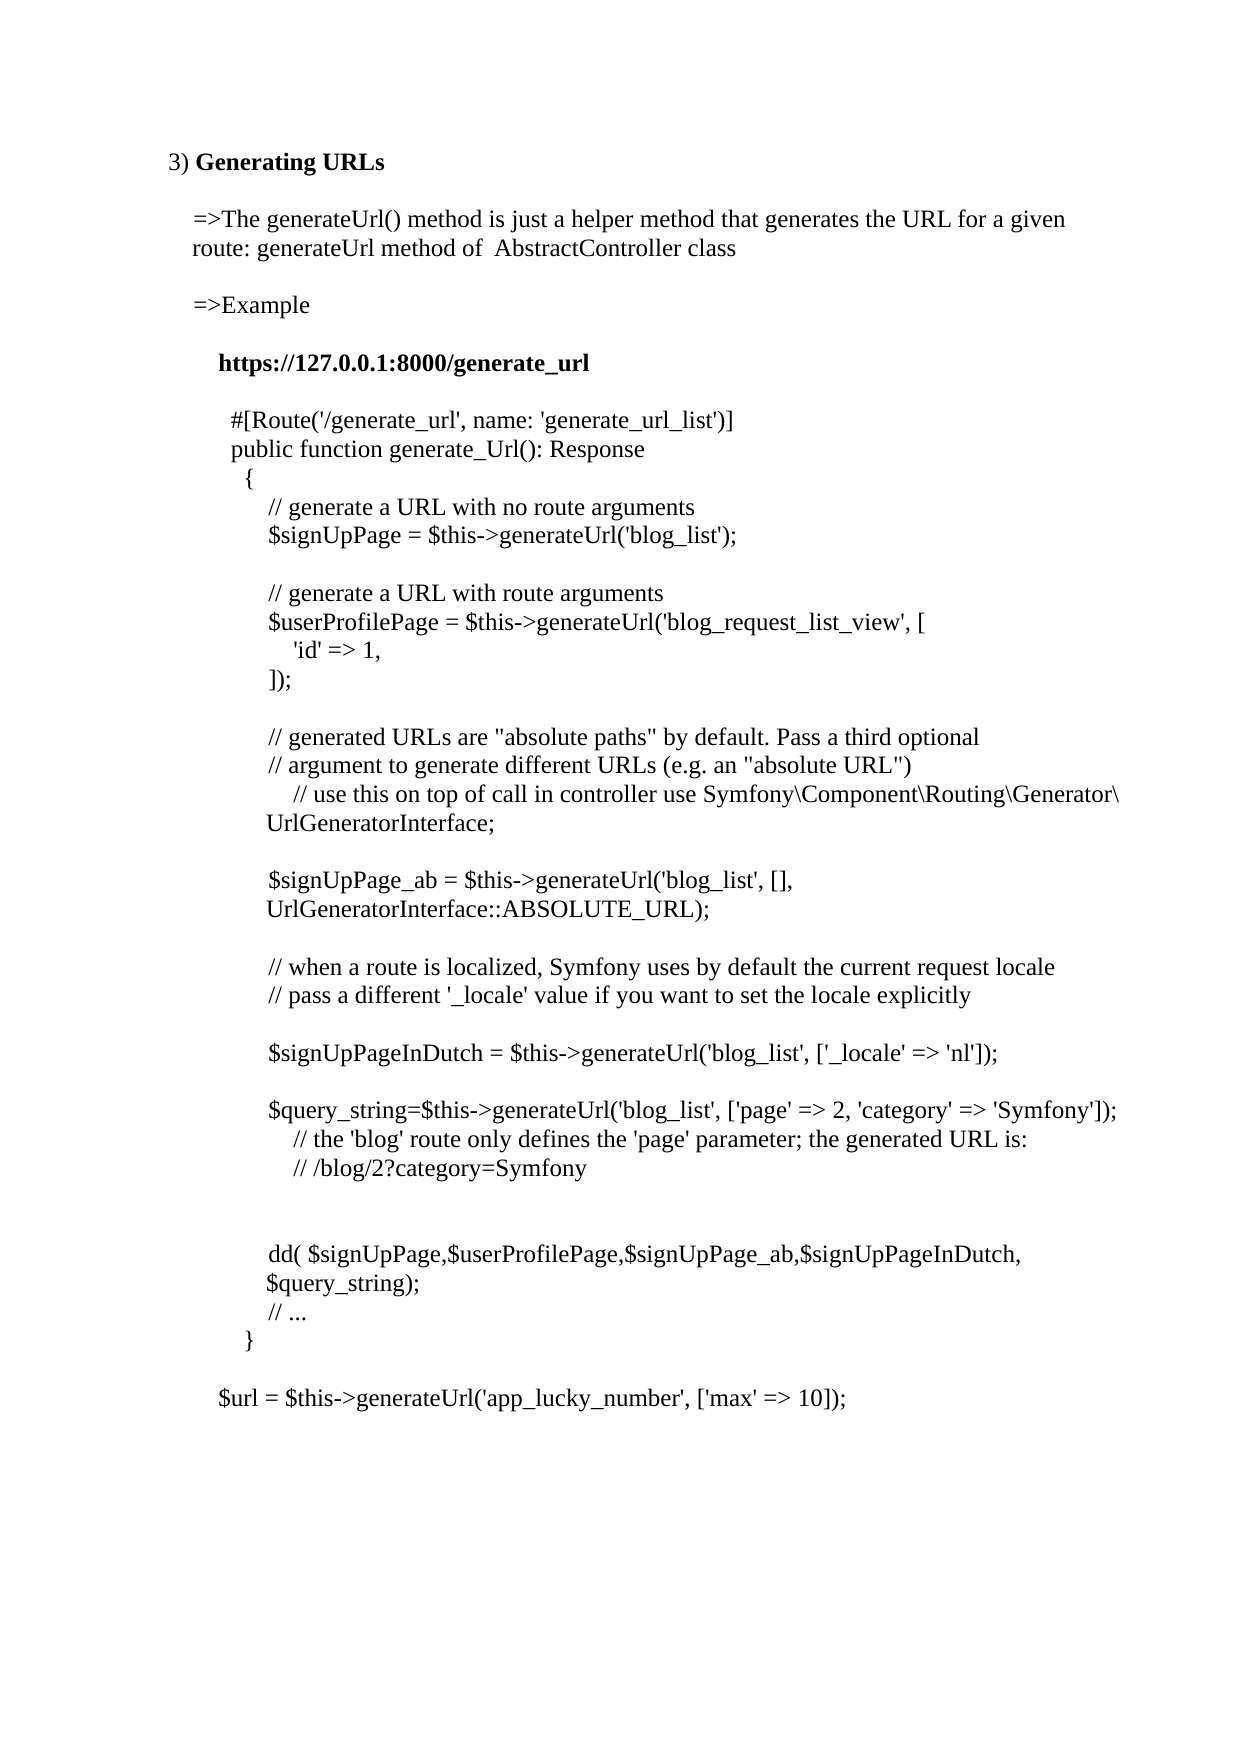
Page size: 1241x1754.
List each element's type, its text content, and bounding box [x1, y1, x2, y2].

text } [118, 1326, 1122, 1354]
text https://127.0.0.1:8000/generate_url [118, 348, 1122, 377]
text // when a route is localized, Symfony uses by default the current request locale [118, 952, 1122, 981]
text =>Example [118, 291, 1122, 319]
text public function generate_Url(): Response [118, 434, 1122, 463]
text { [118, 463, 1122, 492]
text // the 'blog' route only defines the 'page' parameter; the generated URL is: [118, 1124, 1122, 1153]
text // generate a URL with no route arguments [118, 492, 1122, 521]
text $signUpPage_ab = $this->generateUrl('blog_list', [], UrlGeneratorInterface::ABSOLUTE_URL); [118, 866, 1122, 923]
text $query_string=$this->generateUrl('blog_list', ['page' => 2, 'category' => 'Symfony']); [118, 1096, 1122, 1124]
text =>The generateUrl() method is just a helper method that generates the URL for a given route: generateUrl method of AbstractController class [118, 204, 1122, 262]
text // use this on top of call in controller use Symfony\Component\Routing\Generator\ UrlGeneratorInterface; [118, 779, 1122, 837]
text $url = $this->generateUrl('app_lucky_number', ['max' => 10]); [118, 1383, 1122, 1412]
text dd( $signUpPage,$userProfilePage,$signUpPage_ab,$signUpPageInDutch, $query_string); [118, 1239, 1122, 1297]
text 'id' => 1, [118, 636, 1122, 664]
text $signUpPageInDutch = $this->generateUrl('blog_list', ['_locale' => 'nl']); [118, 1038, 1122, 1067]
text #[Route('/generate_url', name: 'generate_url_list')] [118, 406, 1122, 434]
text // /blog/2?category=Symfony [118, 1153, 1122, 1182]
text $signUpPage = $this->generateUrl('blog_list'); [118, 521, 1122, 549]
text // pass a different '_locale' value if you want to set the locale explicitly [118, 981, 1122, 1009]
text // ... [118, 1297, 1122, 1326]
text // generated URLs are "absolute paths" by default. Pass a third optional [118, 722, 1122, 751]
text 3) Generating URLs [118, 147, 1122, 176]
text // generate a URL with route arguments [118, 578, 1122, 607]
text // argument to generate different URLs (e.g. an "absolute URL") [118, 751, 1122, 779]
text $userProfilePage = $this->generateUrl('blog_request_list_view', [ [118, 607, 1122, 636]
text ]); [118, 664, 1122, 693]
